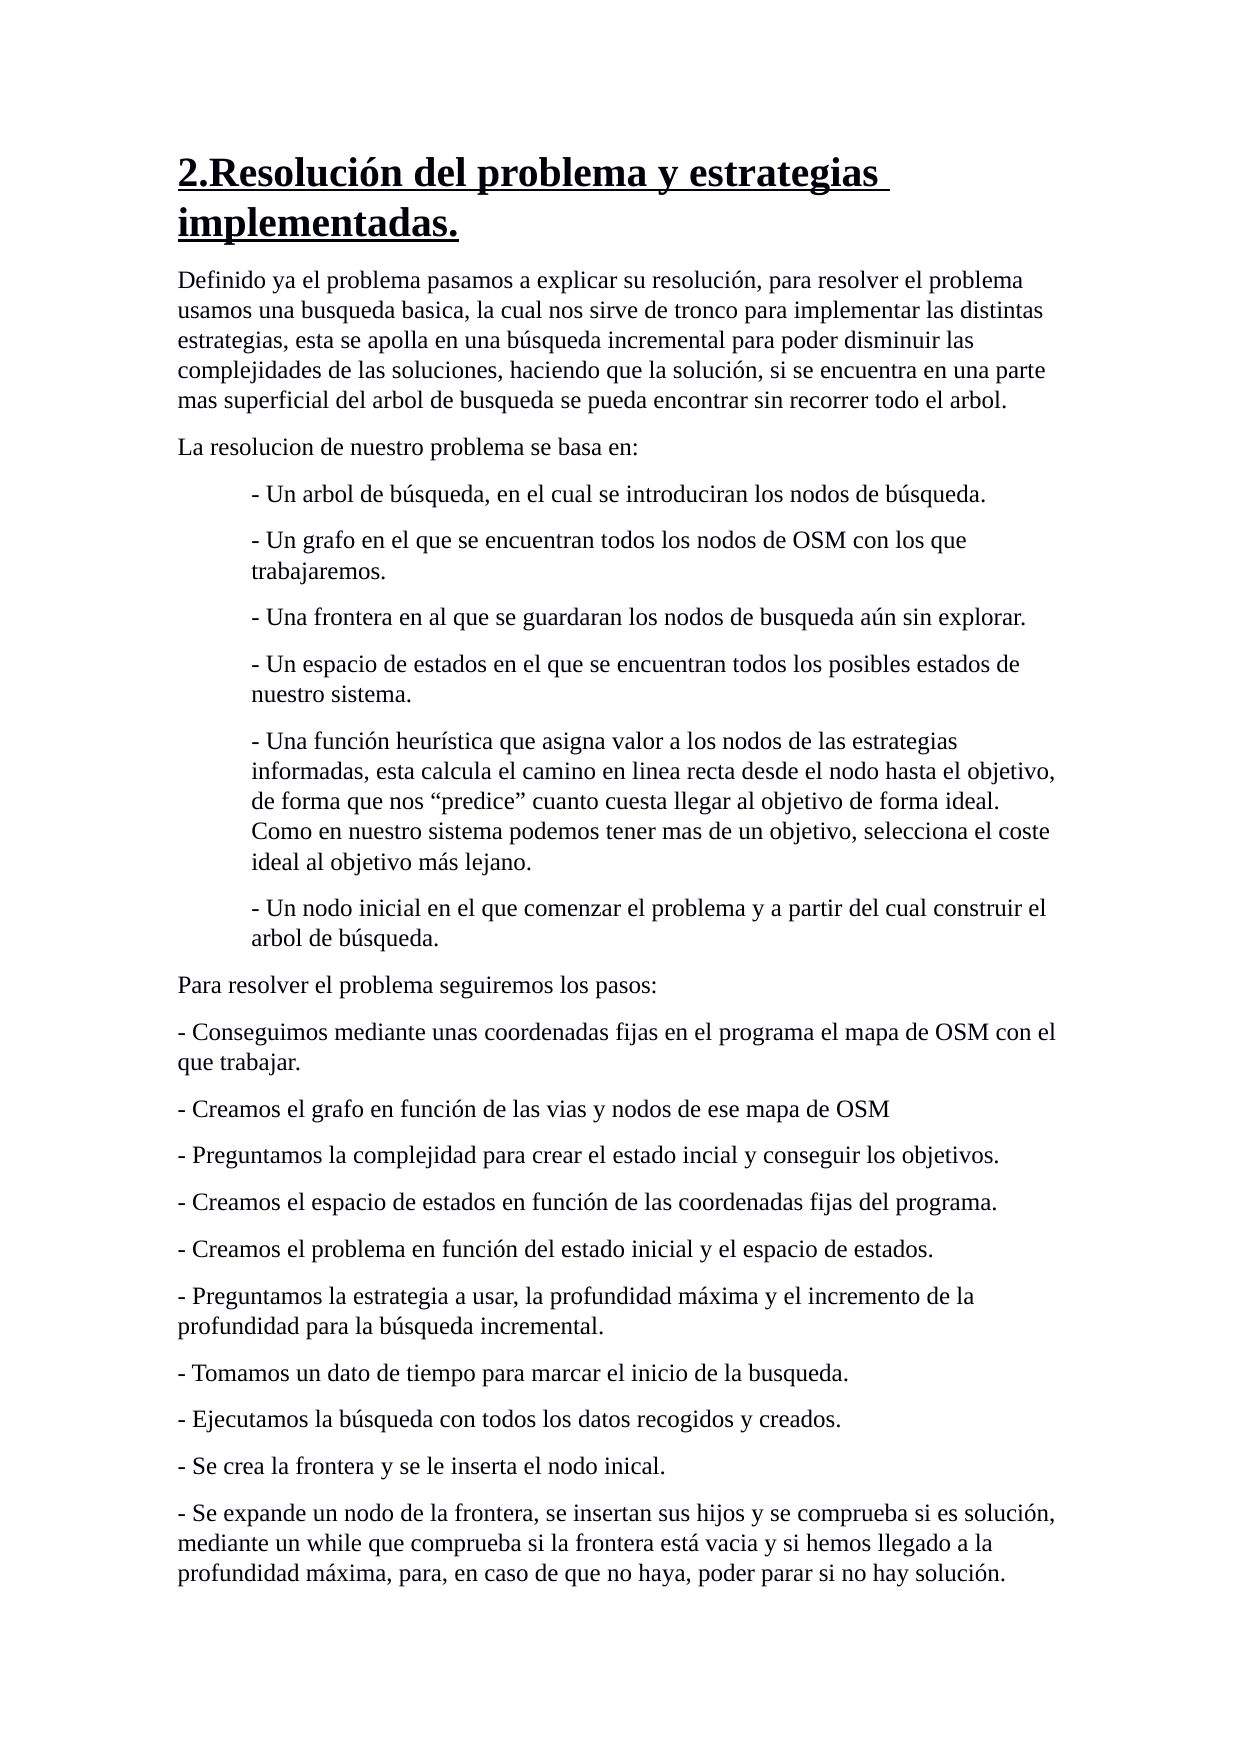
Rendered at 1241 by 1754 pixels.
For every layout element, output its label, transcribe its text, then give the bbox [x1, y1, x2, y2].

text - Preguntamos la estrategia a usar, la profundidad máxima y el incremento de la profundidad para la búsqueda incremental. [177, 1281, 1063, 1340]
text - Conseguimos mediante unas coordenadas fijas en el programa el mapa de OSM con el que trabajar. [177, 1017, 1063, 1076]
text Definido ya el problema pasamos a explicar su resolución, para resolver el problema usamos una busqueda basica, la cual nos sirve de tronco para implementar las distintas estrategias, esta se apolla en una búsqueda incremental para poder disminuir las complejidades de las soluciones, haciendo que la solución, si se encuentra en una parte mas superficial del arbol de busqueda se pueda encontrar sin recorrer todo el arbol. [177, 265, 1063, 414]
text - Se crea la frontera y se le inserta el nodo inical. [177, 1451, 1063, 1480]
text - Se expande un nodo de la frontera, se insertan sus hijos y se comprueba si es solución, mediante un while que comprueba si la frontera está vacia y si hemos llegado a la profundidad máxima, para, en caso de que no haya, poder parar si no hay solución. [177, 1498, 1063, 1587]
text - Un arbol de búsqueda, en el cual se introduciran los nodos de búsqueda. [177, 479, 1063, 508]
text - Un nodo inicial en el que comenzar el problema y a partir del cual construir el arbol de búsqueda. [177, 893, 1063, 952]
text - Creamos el grafo en función de las vias y nodos de ese mapa de OSM [177, 1094, 1063, 1123]
text - Ejecutamos la búsqueda con todos los datos recogidos y creados. [177, 1404, 1063, 1433]
text La resolucion de nuestro problema se basa en: [177, 432, 1063, 461]
text - Creamos el espacio de estados en función de las coordenadas fijas del programa. [177, 1187, 1063, 1216]
text - Preguntamos la complejidad para crear el estado incial y conseguir los objetivos. [177, 1141, 1063, 1169]
text Para resolver el problema seguiremos los pasos: [177, 970, 1063, 999]
text - Creamos el problema en función del estado inicial y el espacio de estados. [177, 1234, 1063, 1263]
text - Un grafo en el que se encuentran todos los nodos de OSM con los que trabajaremos. [177, 526, 1063, 584]
text - Una frontera en al que se guardaran los nodos de busqueda aún sin explorar. [177, 602, 1063, 631]
text - Una función heurística que asigna valor a los nodos de las estrategias informadas, esta calcula el camino en linea recta desde el nodo hasta el objetivo, de forma que nos “predice” cuanto cuesta llegar al objetivo de forma ideal. Como en nuestro sistema podemos tener mas de un objetivo, selecciona el coste ideal al objetivo más lejano. [177, 726, 1063, 875]
text 2.Resolución del problema y estrategias implementadas. [177, 148, 1063, 246]
text - Un espacio de estados en el que se encuentran todos los posibles estados de nuestro sistema. [177, 649, 1063, 708]
text - Tomamos un dato de tiempo para marcar el inicio de la busqueda. [177, 1358, 1063, 1387]
